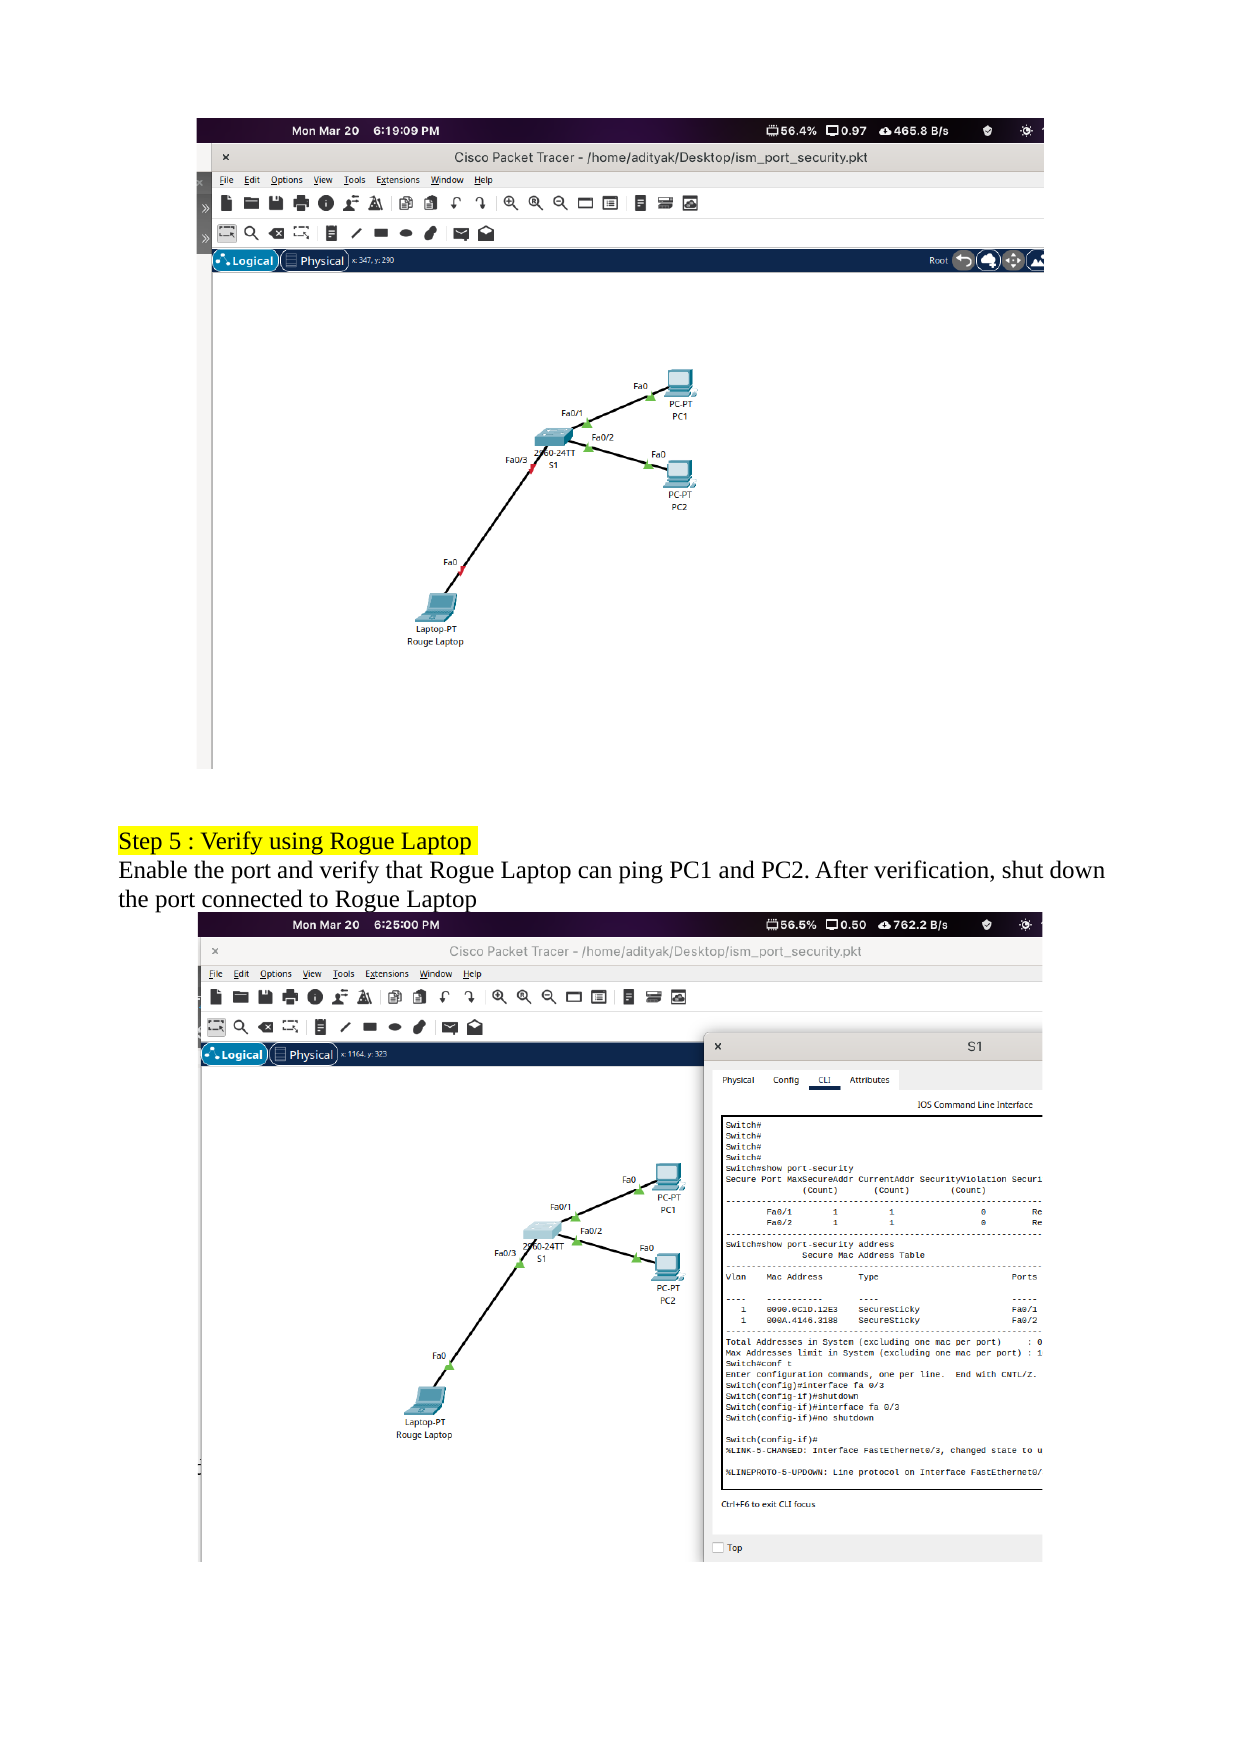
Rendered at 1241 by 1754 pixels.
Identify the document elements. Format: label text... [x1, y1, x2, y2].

text Step 5 : Verify using Rogue Laptop [118, 826, 1122, 855]
picture [197, 912, 1043, 1562]
picture [196, 118, 1044, 769]
text Enable the port and verify that Rogue Laptop can ping PC1 and PC2. After verification, shut down the port connected to Rogue Laptop [118, 855, 1122, 913]
